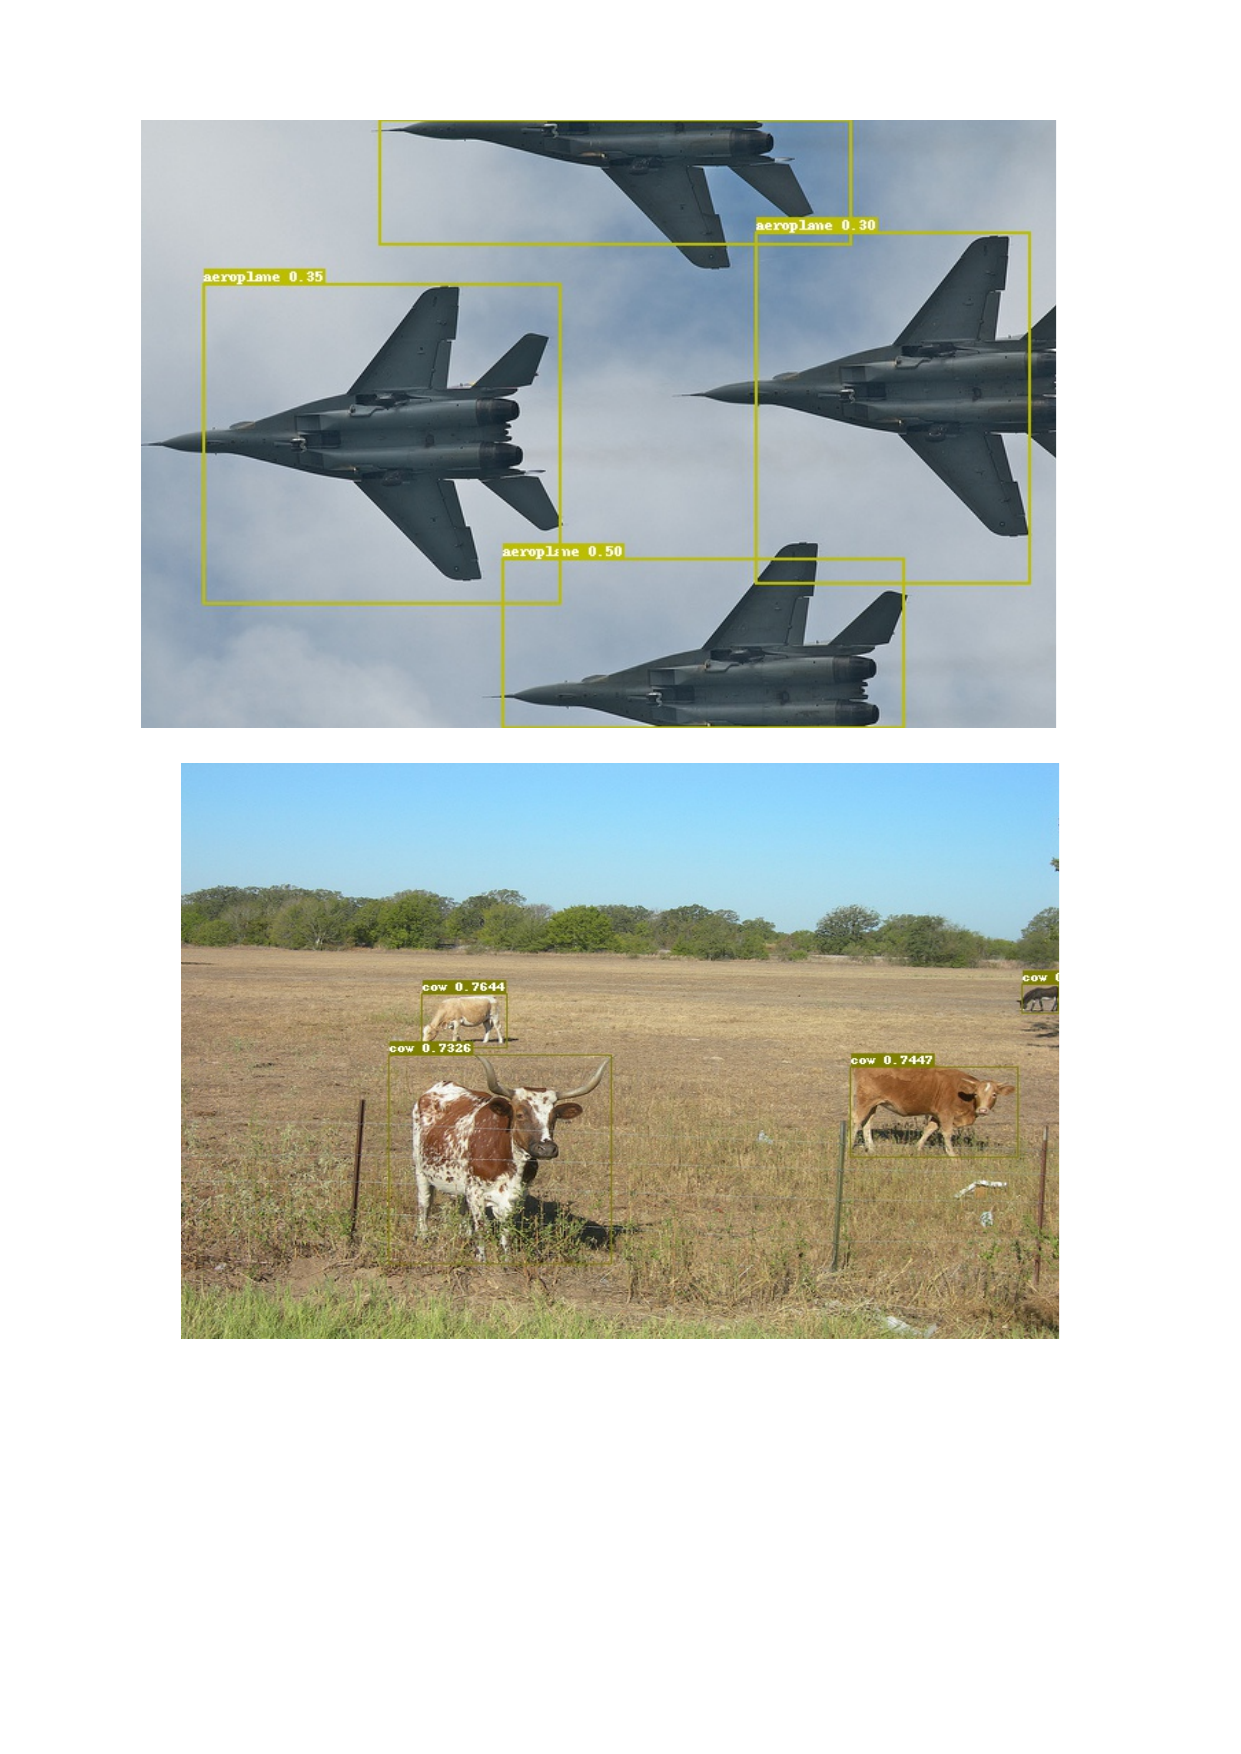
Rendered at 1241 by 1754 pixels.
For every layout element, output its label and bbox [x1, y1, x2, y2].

picture [181, 763, 1060, 1339]
picture [141, 120, 1057, 728]
